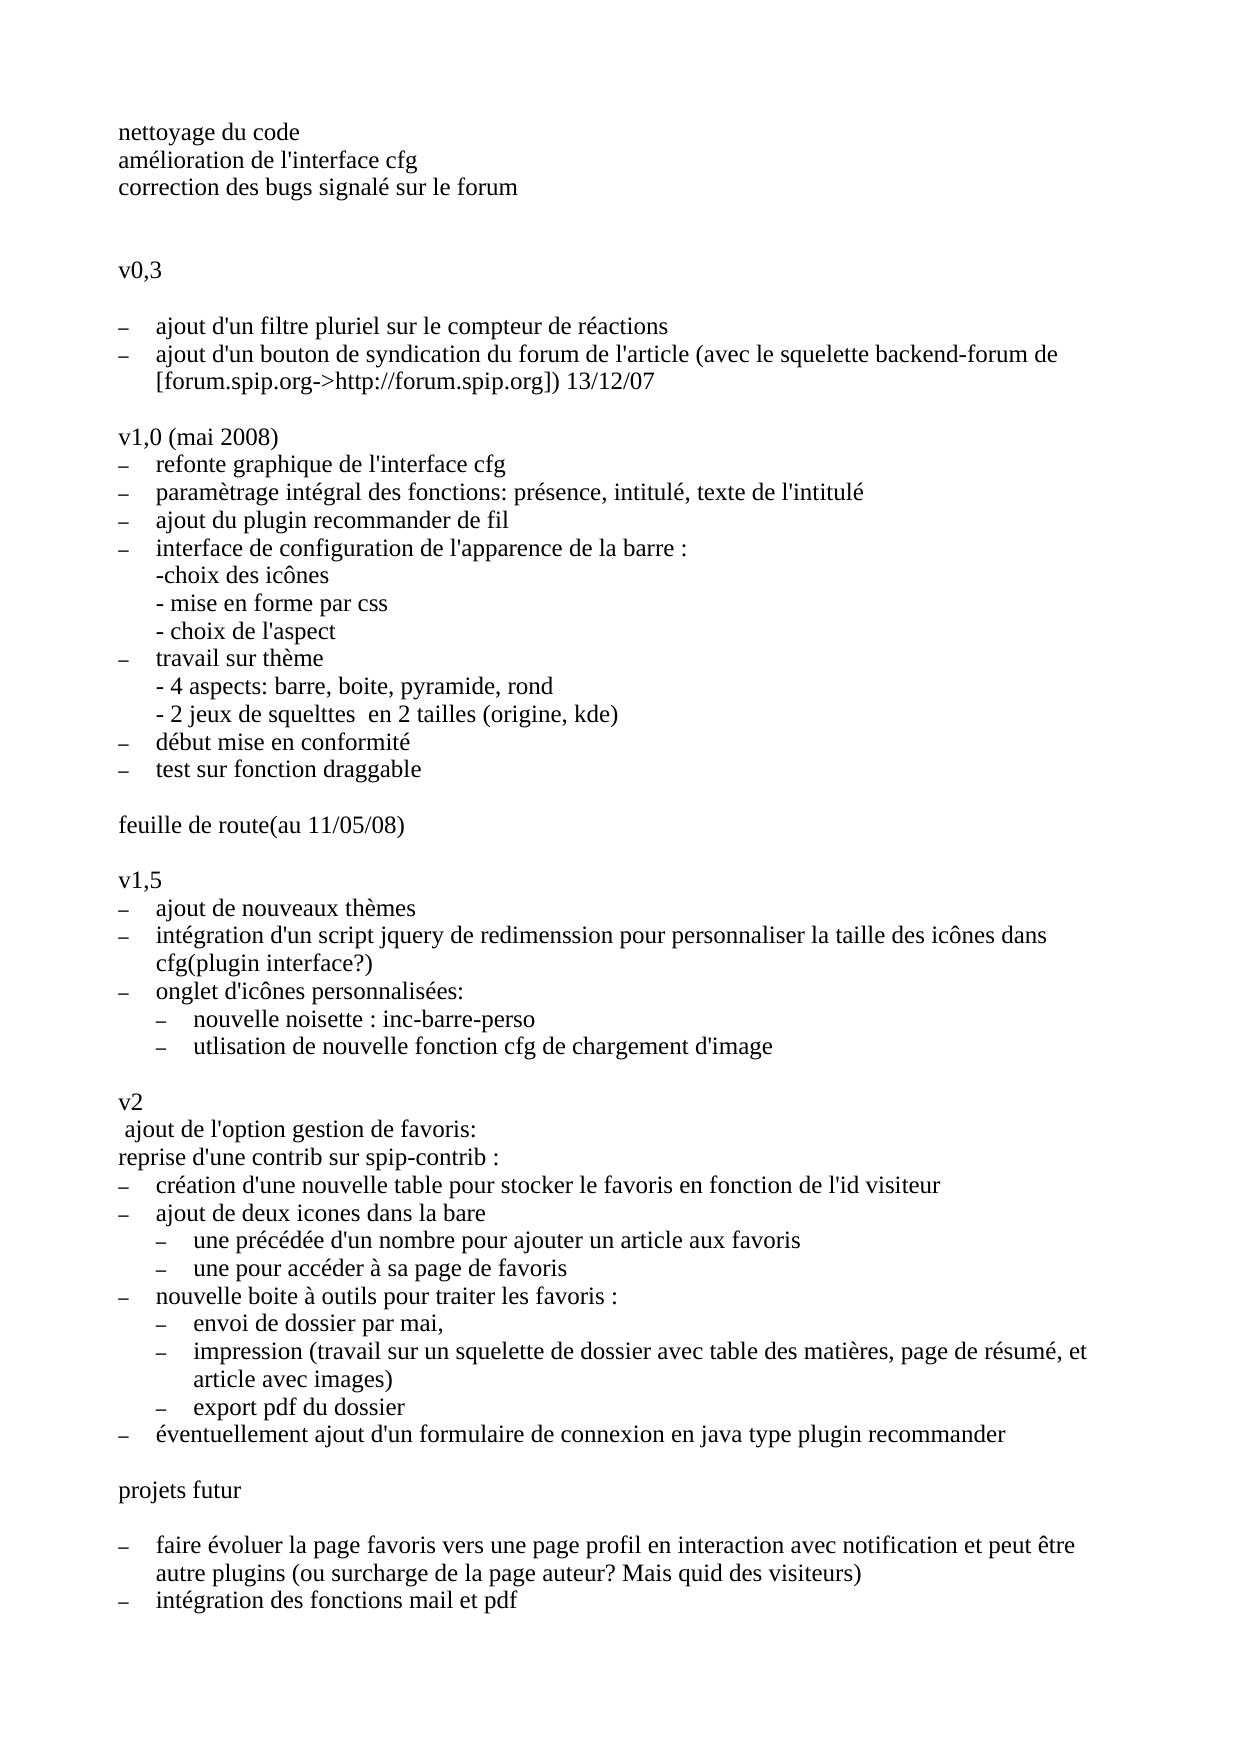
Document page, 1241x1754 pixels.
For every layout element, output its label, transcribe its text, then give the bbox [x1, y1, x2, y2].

list interface de configuration de l'apparence de la barre : [118, 534, 1122, 561]
list refonte graphique de l'interface cfg [118, 451, 1122, 478]
list ajout d'un filtre pluriel sur le compteur de réactions [118, 312, 1122, 340]
list faire évoluer la page favoris vers une page profil en interaction avec notification et peut être autre plugins (ou surcharge de la page auteur? Mais quid des visiteurs) [118, 1531, 1122, 1587]
list onglet d'icônes personnalisées: [118, 977, 1122, 1005]
list ajout d'un bouton de syndication du forum de l'article (avec le squelette backend-forum de [forum.spip.org->http://forum.spip.org]) 13/12/07 [118, 340, 1122, 395]
list une précédée d'un nombre pour ajouter un article aux favoris [156, 1226, 1122, 1254]
list - mise en forme par css [118, 589, 1122, 617]
list ajout de nouveaux thèmes [118, 894, 1122, 922]
list début mise en conformité [118, 728, 1122, 755]
text projets futur [118, 1476, 1122, 1503]
text v2 [118, 1088, 1122, 1116]
list - choix de l'aspect [118, 617, 1122, 644]
list - 2 jeux de squelttes en 2 tailles (origine, kde) [118, 700, 1122, 728]
text v1,0 (mai 2008) [118, 423, 1122, 451]
list nouvelle noisette : inc-barre-perso [156, 1005, 1122, 1032]
list - 4 aspects: barre, boite, pyramide, rond [118, 672, 1122, 700]
text nettoyage du code [118, 118, 1122, 146]
list nouvelle boite à outils pour traiter les favoris : [118, 1282, 1122, 1309]
list création d'une nouvelle table pour stocker le favoris en fonction de l'id visiteur [118, 1171, 1122, 1199]
list envoi de dossier par mai, [156, 1309, 1122, 1337]
list une pour accéder à sa page de favoris [156, 1254, 1122, 1282]
list -choix des icônes [118, 561, 1122, 589]
text reprise d'une contrib sur spip-contrib : [118, 1143, 1122, 1171]
text v1,5 [118, 866, 1122, 894]
text ajout de l'option gestion de favoris: [118, 1116, 1122, 1143]
list utlisation de nouvelle fonction cfg de chargement d'image [156, 1032, 1122, 1060]
list ajout du plugin recommander de fil [118, 506, 1122, 534]
text amélioration de l'interface cfg [118, 146, 1122, 173]
list éventuellement ajout d'un formulaire de connexion en java type plugin recommander [118, 1420, 1122, 1448]
list intégration des fonctions mail et pdf [118, 1587, 1122, 1614]
text correction des bugs signalé sur le forum [118, 173, 1122, 201]
text feuille de route(au 11/05/08) [118, 811, 1122, 838]
list paramètrage intégral des fonctions: présence, intitulé, texte de l'intitulé [118, 478, 1122, 506]
list ajout de deux icones dans la bare [118, 1199, 1122, 1226]
list travail sur thème [118, 644, 1122, 672]
list intégration d'un script jquery de redimenssion pour personnaliser la taille des icônes dans cfg(plugin interface?) [118, 922, 1122, 977]
list test sur fonction draggable [118, 755, 1122, 783]
list export pdf du dossier [156, 1393, 1122, 1420]
text v0,3 [118, 257, 1122, 284]
list impression (travail sur un squelette de dossier avec table des matières, page de résumé, et article avec images) [156, 1337, 1122, 1393]
